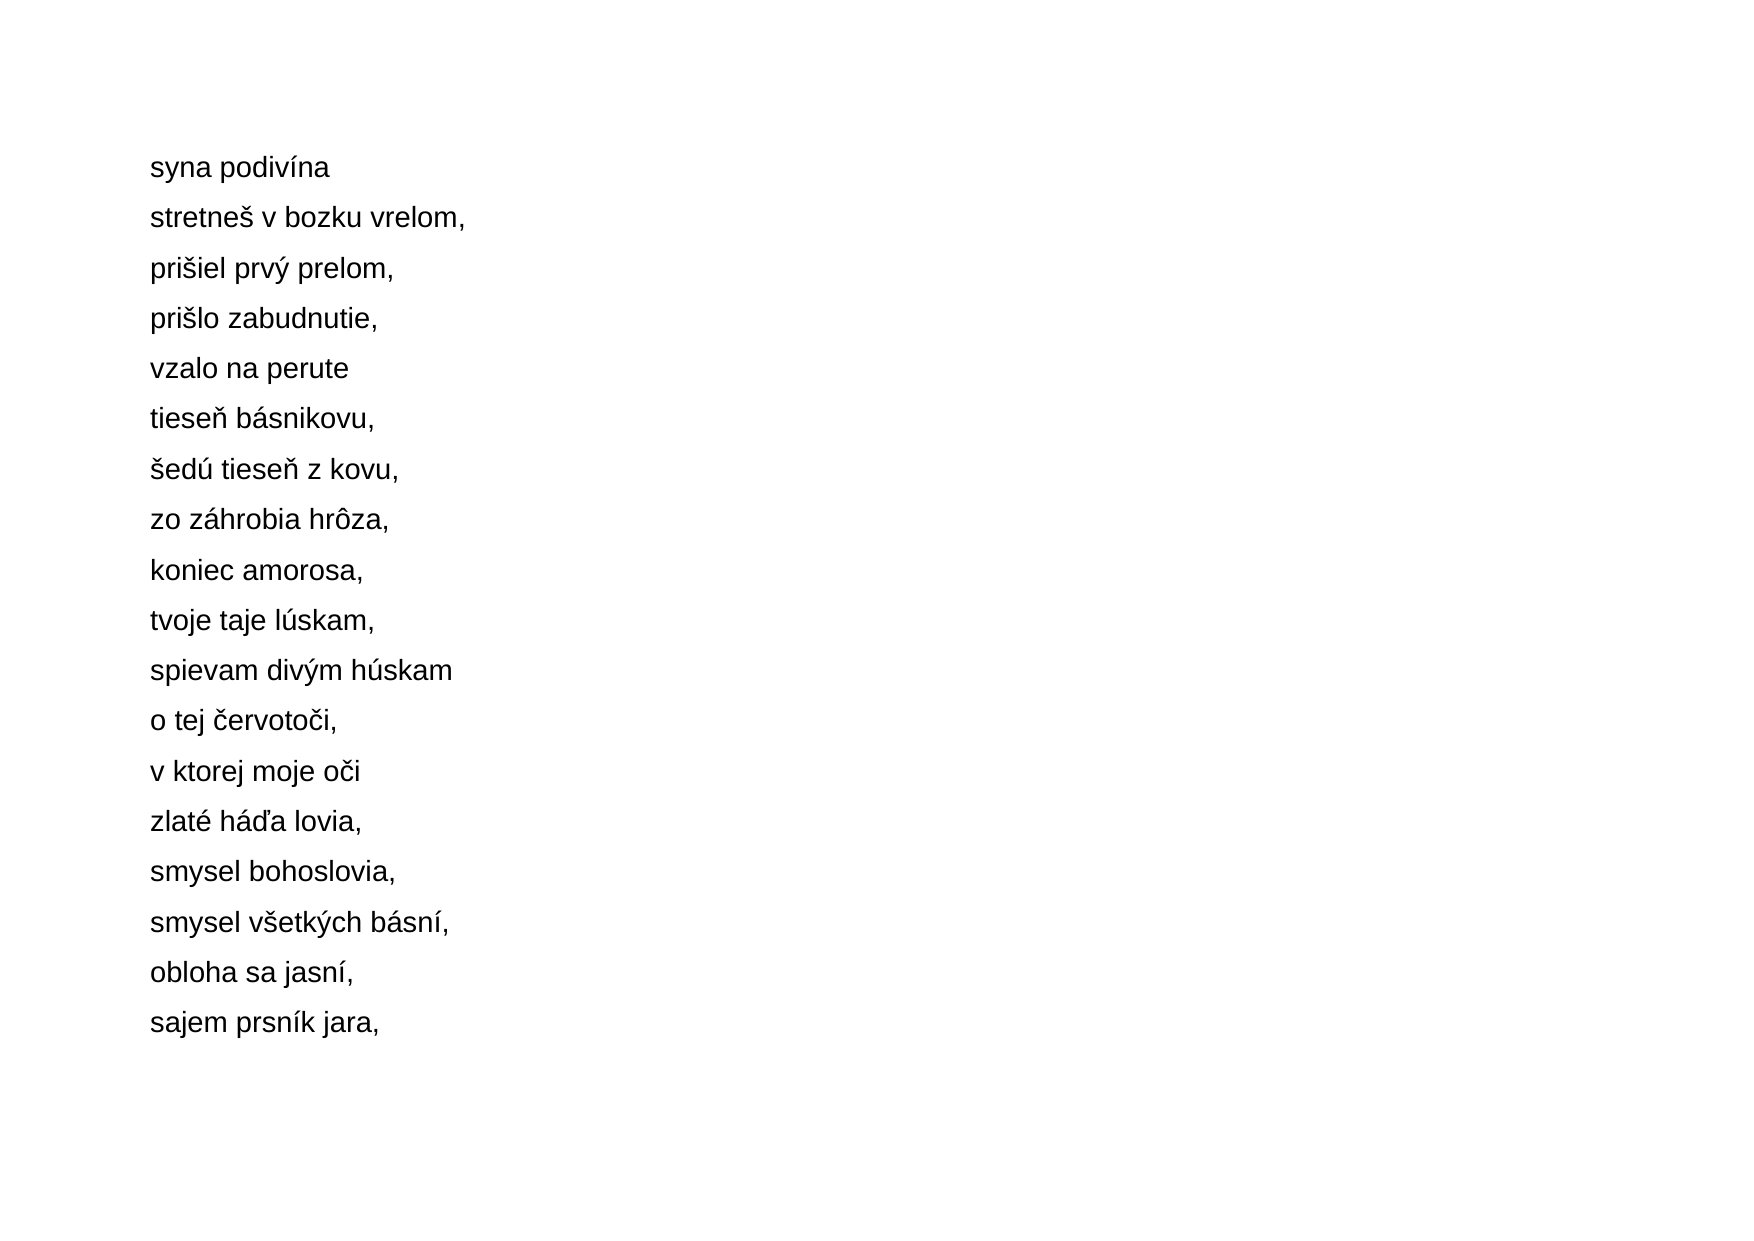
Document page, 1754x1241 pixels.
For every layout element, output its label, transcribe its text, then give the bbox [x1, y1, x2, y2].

text v ktorej moje oči [150, 754, 1243, 787]
text smysel všetkých básní, [150, 905, 1243, 938]
text obloha sa jasní, [150, 955, 1243, 988]
text prišiel prvý prelom, [150, 251, 1243, 284]
text tvoje taje lúskam, [150, 603, 1243, 636]
text zo záhrobia hrôza, [150, 502, 1243, 536]
text smysel bohoslovia, [150, 854, 1243, 888]
text zlaté háďa lovia, [150, 804, 1243, 838]
text koniec amorosa, [150, 552, 1243, 586]
text vzalo na perute [150, 351, 1243, 385]
text tieseň básnikovu, [150, 402, 1243, 435]
text šedú tieseň z kovu, [150, 452, 1243, 485]
text spievam divým húskam [150, 653, 1243, 687]
text sajem prsník jara, [150, 1005, 1243, 1039]
text o tej červotoči, [150, 703, 1243, 737]
text prišlo zabudnutie, [150, 301, 1243, 334]
text stretneš v bozku vrelom, [150, 200, 1243, 234]
text syna podivína [150, 150, 1243, 183]
